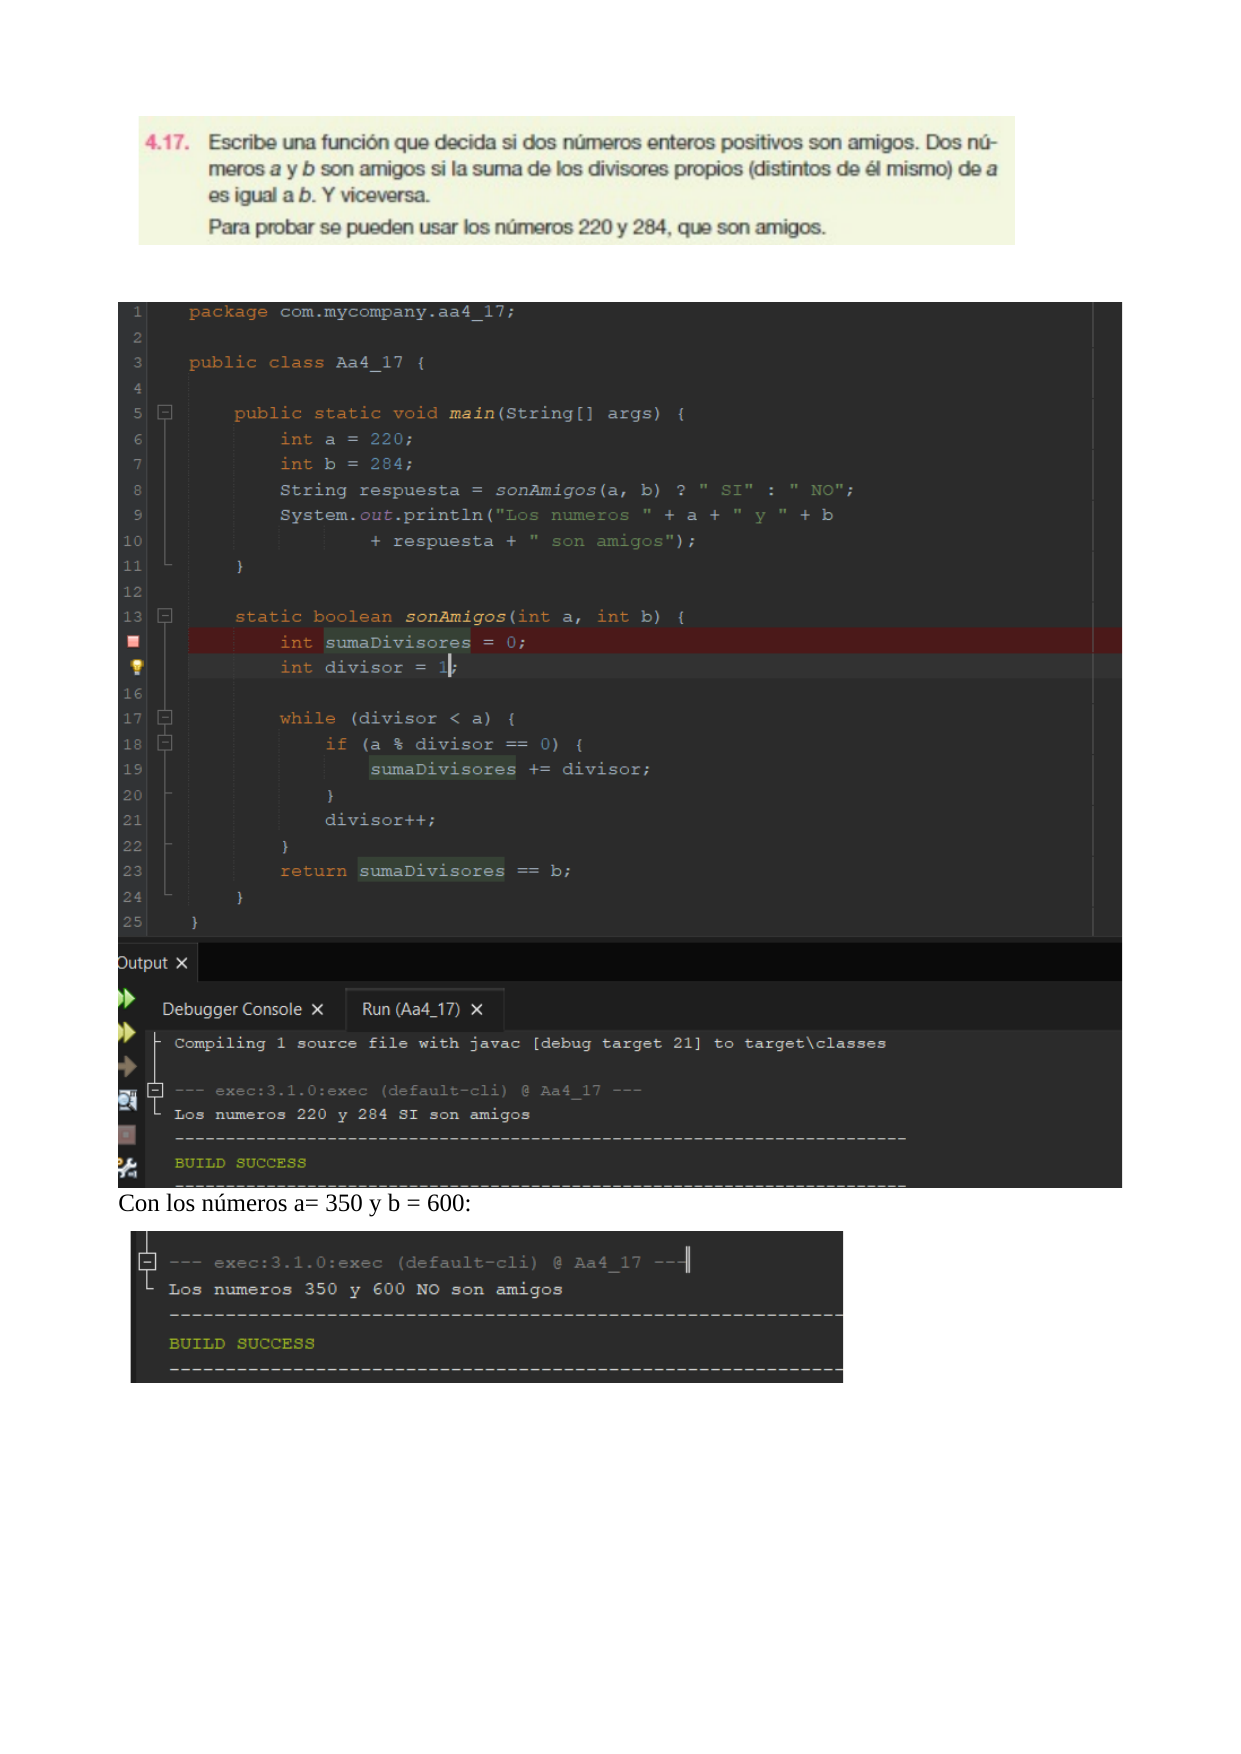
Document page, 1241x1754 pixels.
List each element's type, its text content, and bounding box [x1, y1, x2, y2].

picture [118, 302, 1123, 1188]
picture [130, 1231, 844, 1383]
picture [138, 116, 1015, 245]
text Con los números a= 350 y b = 600: [118, 1188, 1122, 1216]
